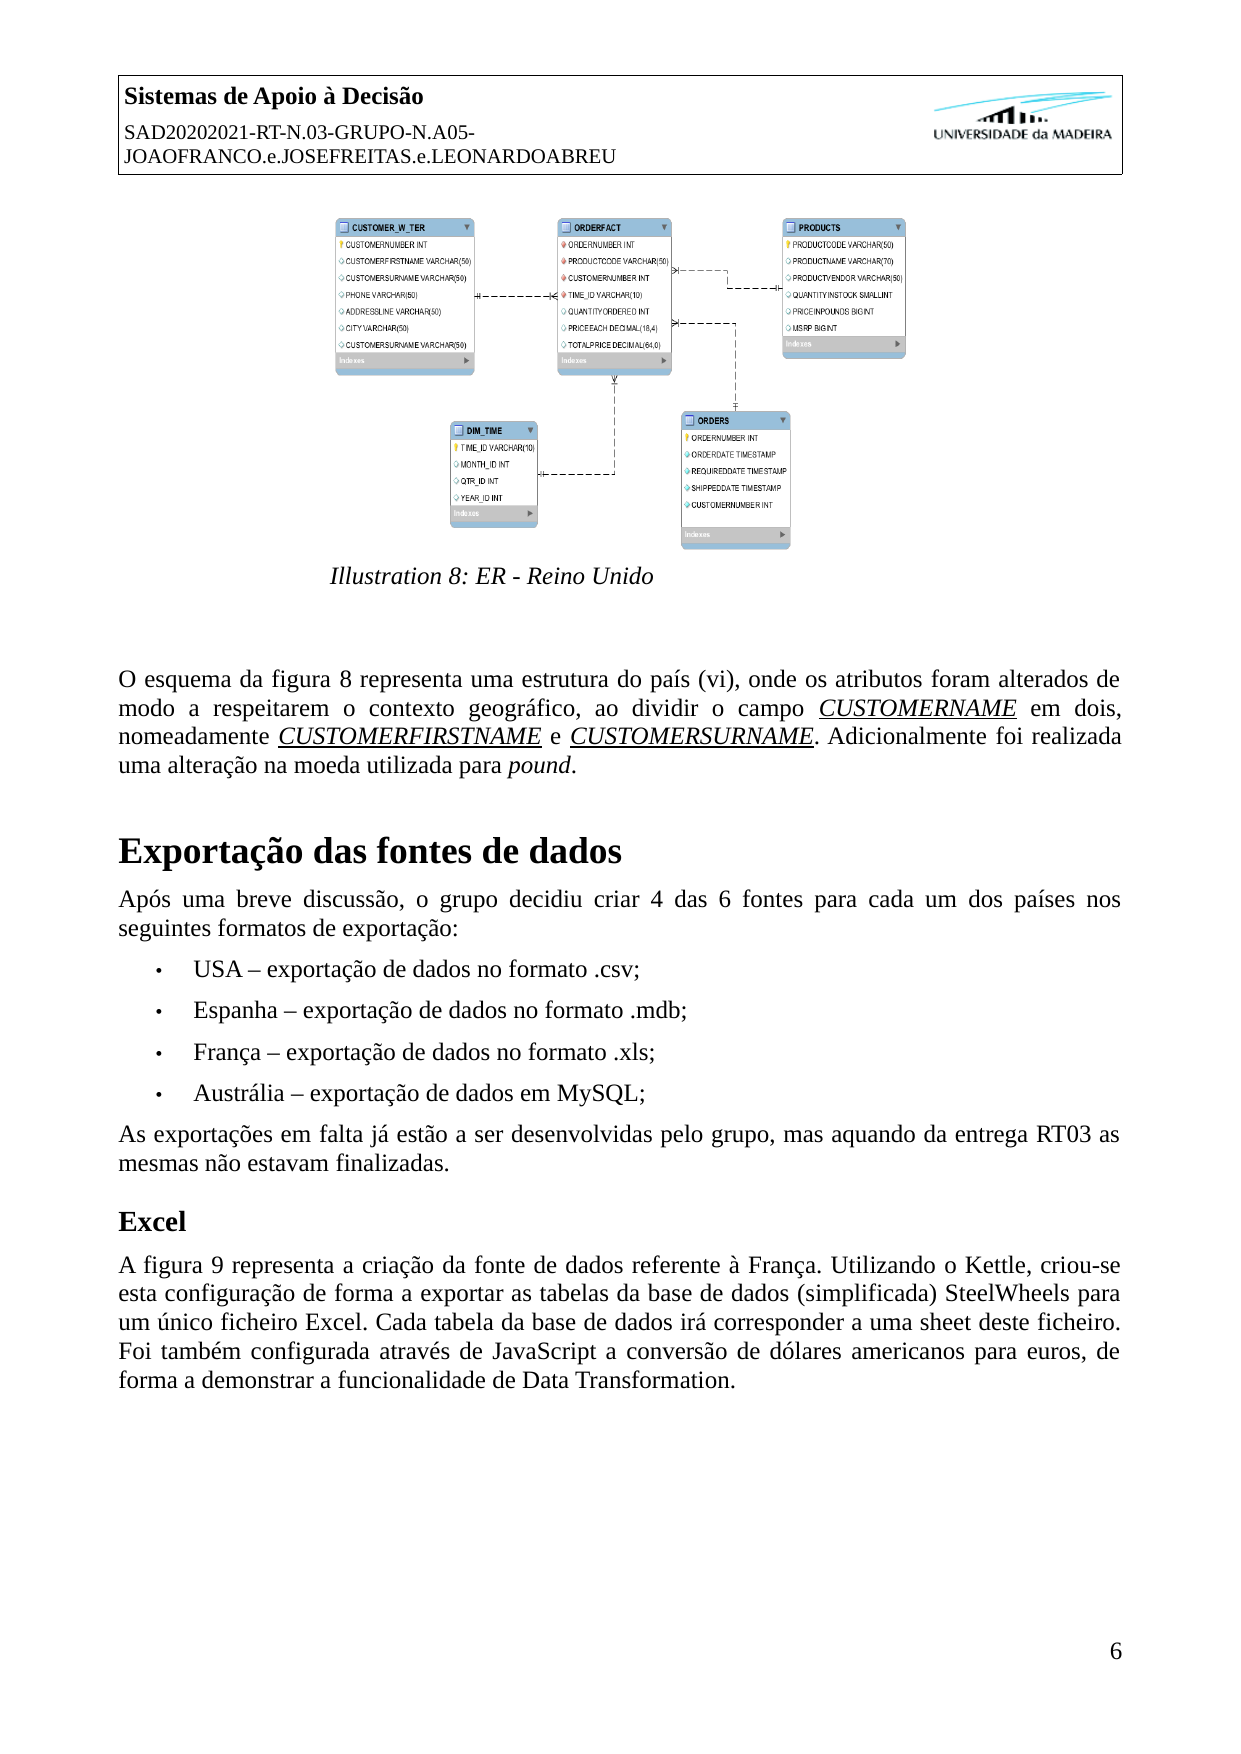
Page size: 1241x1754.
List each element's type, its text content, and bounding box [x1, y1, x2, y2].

list Austrália – exportação de dados em MySQL; [156, 1078, 1122, 1107]
text O esquema da figura 8 representa uma estrutura do país (vi), onde os atributos foram alterados de modo a respeitarem o contexto geográfico, ao dividir o campo CUSTOMERNAME em dois, nomeadamente CUSTOMERFIRSTNAME e CUSTOMERSURNAME. Adicionalmente foi realizada uma alteração na moeda utilizada para pound. [118, 664, 1122, 779]
subtitle Exportação das fontes de dados [118, 828, 1122, 872]
picture [919, 80, 1120, 146]
text Illustration 8: ER - Reino Unido [329, 556, 911, 590]
text Após uma breve discussão, o grupo decidiu criar 4 das 6 fontes para cada um dos países nos seguintes formatos de exportação: [118, 884, 1122, 942]
text A figura 9 representa a criação da fonte de dados referente à França. Utilizando o Kettle, criou-se esta configuração de forma a exportar as tabelas da base de dados (simplificada) SteelWheels para um único ficheiro Excel. Cada tabela da base de dados irá corresponder a uma sheet deste ficheiro. Foi também configurada através de JavaScript a conversão de dólares americanos para euros, de forma a demonstrar a funcionalidade de Data Transformation. [118, 1250, 1122, 1393]
list Espanha – exportação de dados no formato .mdb; [156, 995, 1122, 1024]
subtitle Excel [118, 1204, 1122, 1237]
picture [329, 210, 911, 556]
text As exportações em falta já estão a ser desenvolvidas pelo grupo, mas aquando da entrega RT03 as mesmas não estavam finalizadas. [118, 1119, 1122, 1177]
list USA – exportação de dados no formato .csv; [156, 954, 1122, 983]
list França – exportação de dados no formato .xls; [156, 1037, 1122, 1065]
